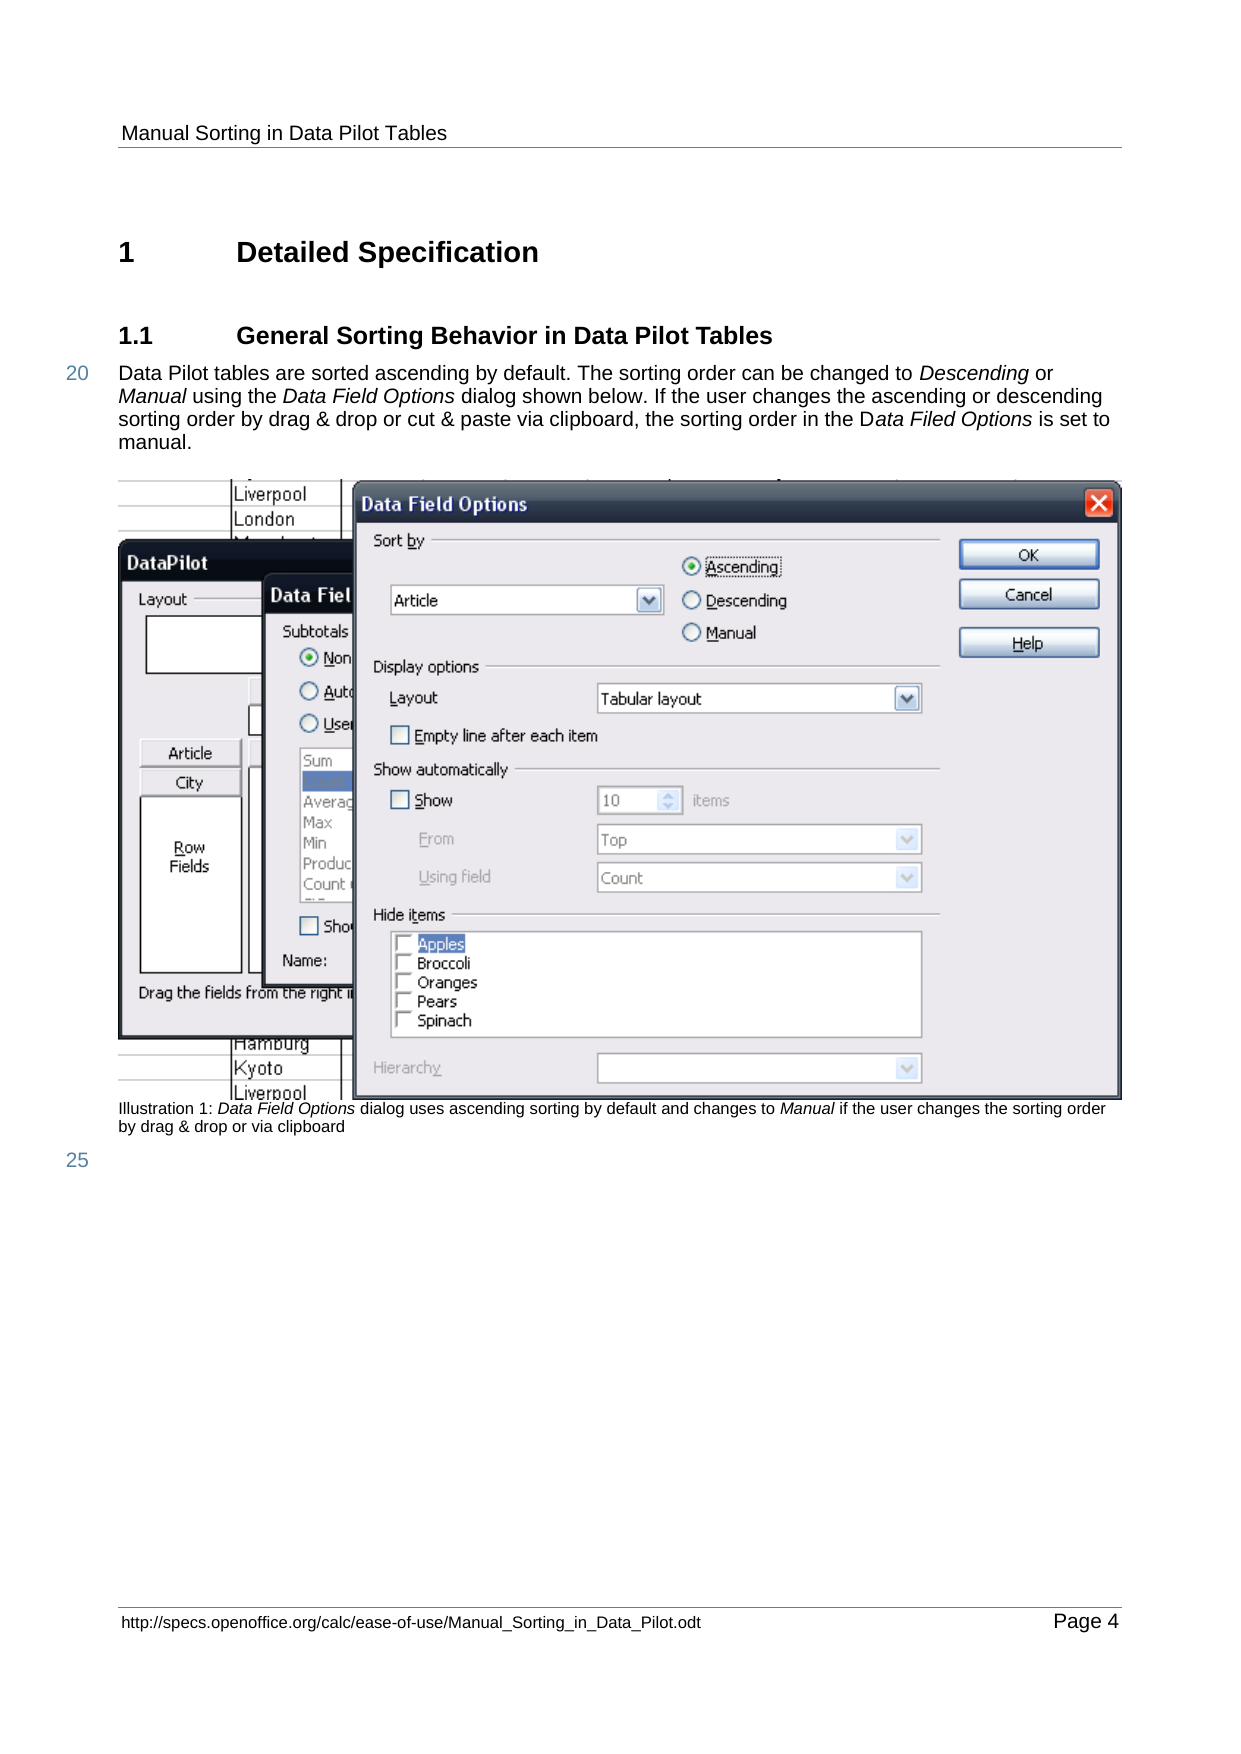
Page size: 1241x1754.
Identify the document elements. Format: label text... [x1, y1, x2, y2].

subtitle General Sorting Behavior in Data Pilot Tables [118, 322, 1122, 349]
text Illustration 1: Data Field Options dialog uses ascending sorting by default and changes to Manual if the user changes the sorting order by drag & drop or via clipboard [118, 1100, 1122, 1136]
subtitle Detailed Specification [118, 236, 1122, 268]
text Data Pilot tables are sorted ascending by default. The sorting order can be changed to Descending or Manual using the Data Field Options dialog shown below. If the user changes the ascending or descending sorting order by drag & drop or cut & paste via clipboard, the sorting order in the Data Filed Options is set to manual. [118, 361, 1122, 454]
picture [118, 479, 1122, 1100]
